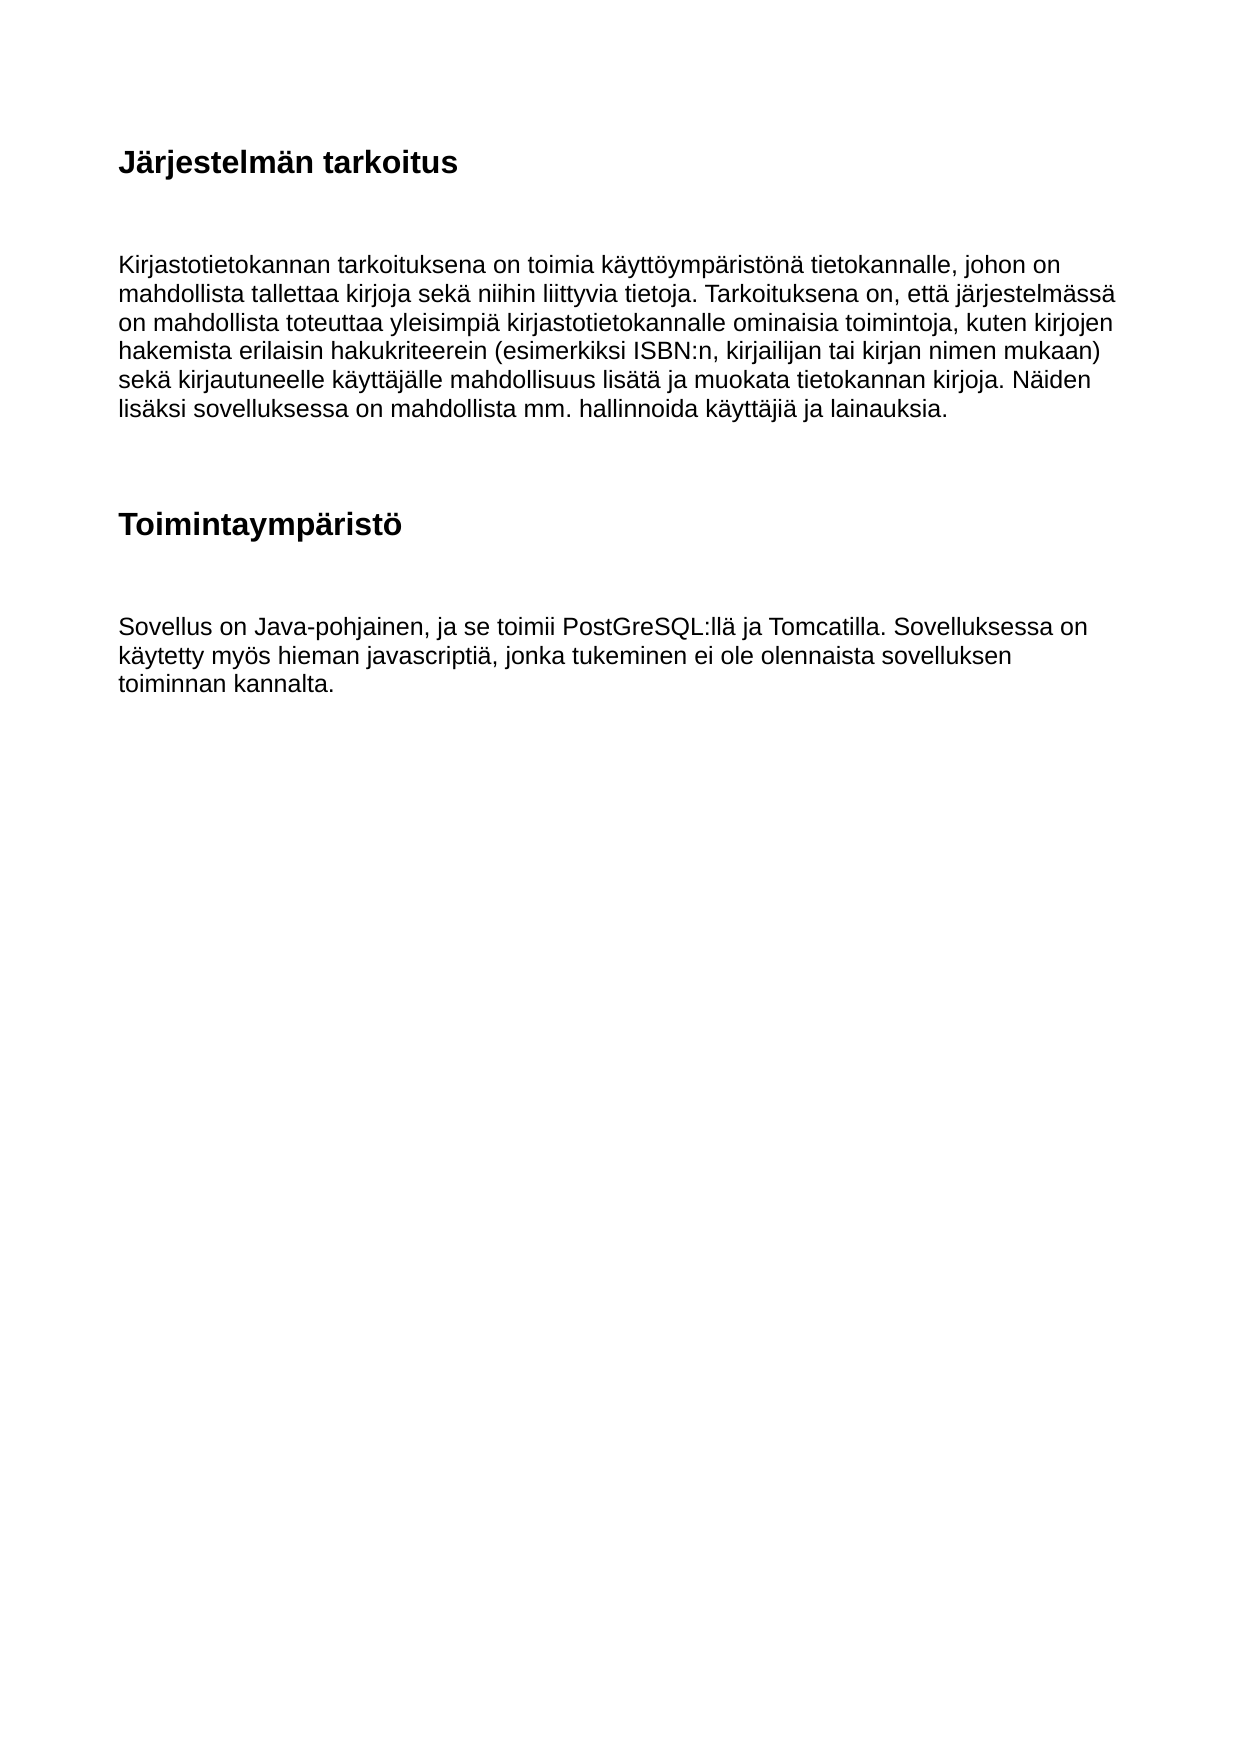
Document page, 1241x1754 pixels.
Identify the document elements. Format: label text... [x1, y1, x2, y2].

text Kirjastotietokannan tarkoituksena on toimia käyttöympäristönä tietokannalle, johon on mahdollista tallettaa kirjoja sekä niihin liittyvia tietoja. Tarkoituksena on, että järjestelmässä on mahdollista toteuttaa yleisimpiä kirjastotietokannalle ominaisia toimintoja, kuten kirjojen hakemista erilaisin hakukriteerein (esimerkiksi ISBN:n, kirjailijan tai kirjan nimen mukaan) sekä kirjautuneelle käyttäjälle mahdollisuus lisätä ja muokata tietokannan kirjoja. Näiden lisäksi sovelluksessa on mahdollista mm. hallinnoida käyttäjiä ja lainauksia. [118, 250, 1122, 422]
subtitle Järjestelmän tarkoitus [118, 143, 1122, 180]
subtitle Toimintaympäristö [118, 505, 1122, 542]
text Sovellus on Java-pohjainen, ja se toimii PostGreSQL:llä ja Tomcatilla. Sovelluksessa on käytetty myös hieman javascriptiä, jonka tukeminen ei ole olennaista sovelluksen toiminnan kannalta. [118, 612, 1122, 698]
